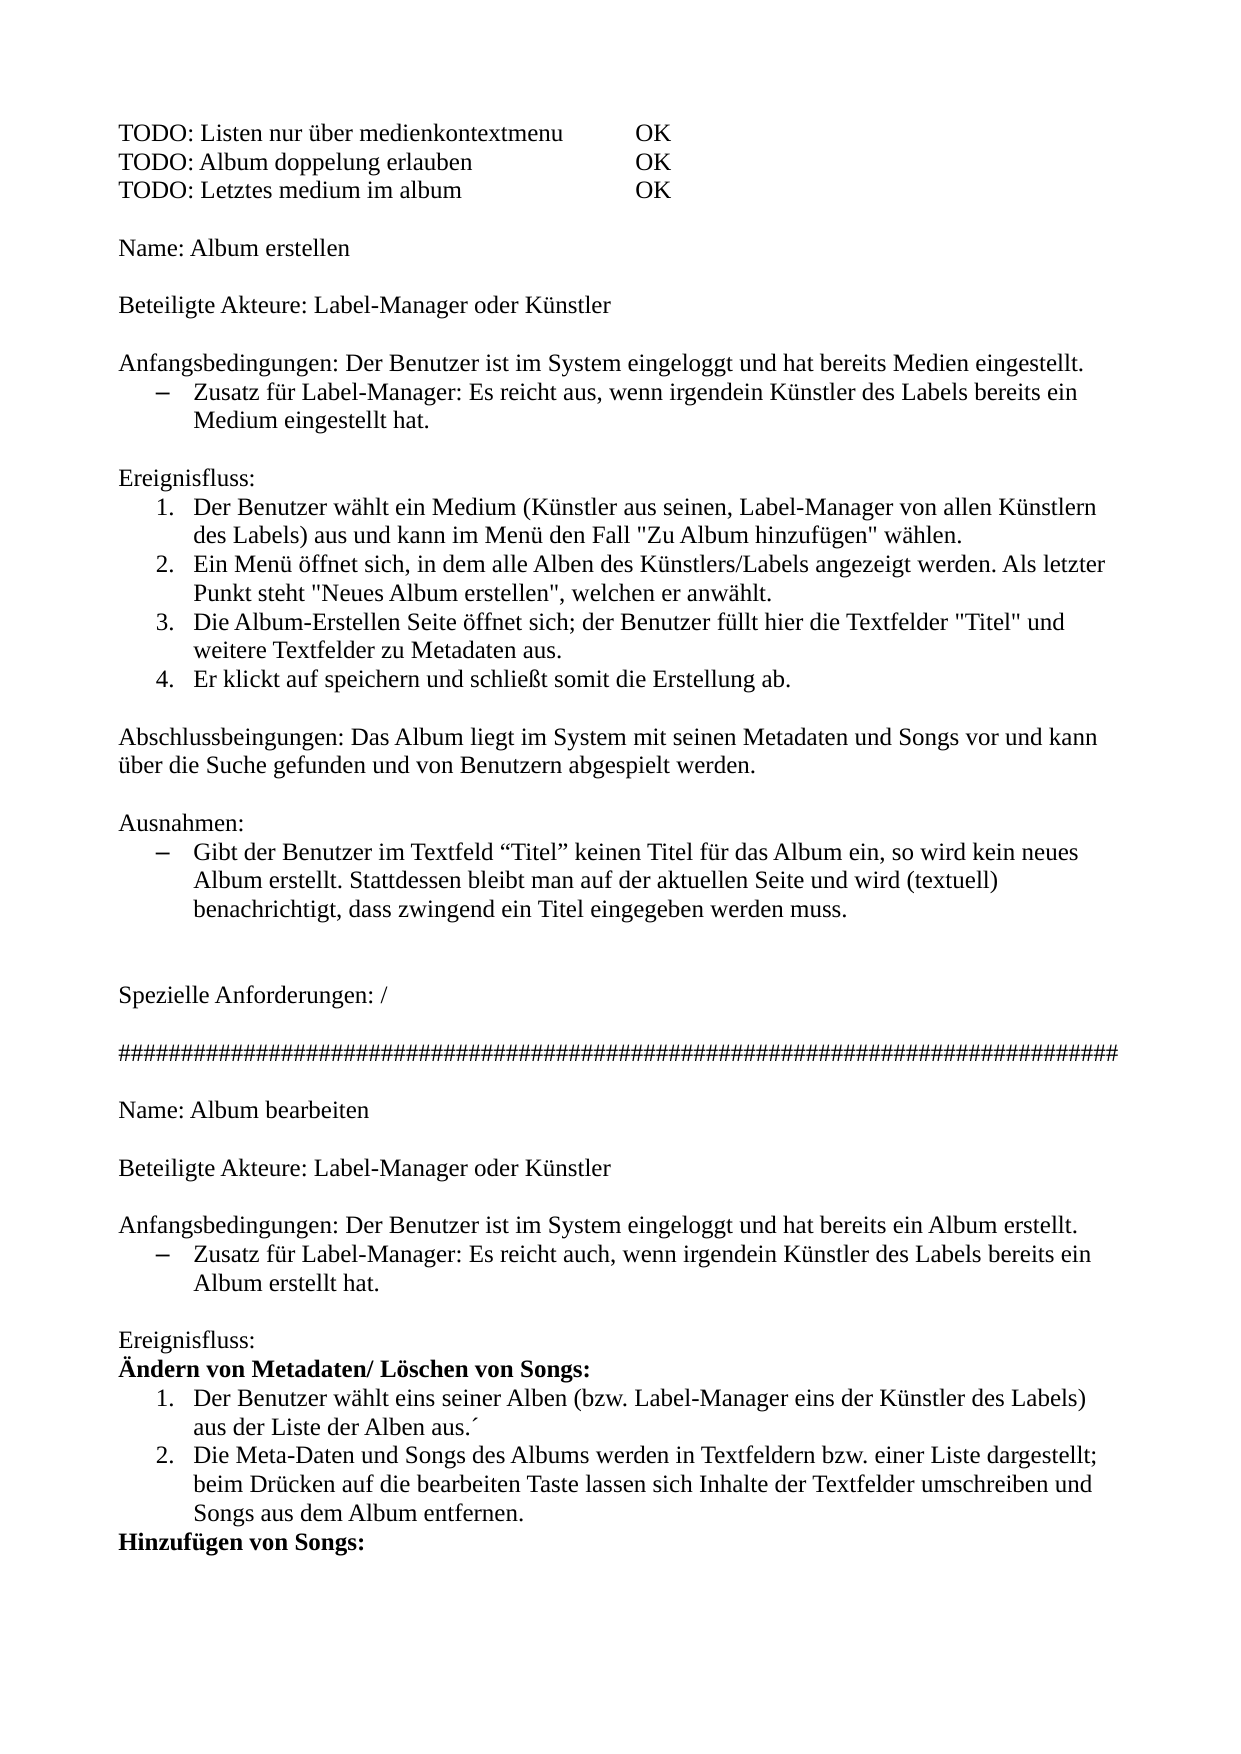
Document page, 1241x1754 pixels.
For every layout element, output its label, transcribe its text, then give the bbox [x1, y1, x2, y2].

text ################################################################################ [118, 1038, 1122, 1067]
list Zusatz für Label-Manager: Es reicht auch, wenn irgendein Künstler des Labels bereits ein Album erstellt hat. [156, 1239, 1122, 1297]
text Beteiligte Akteure: Label-Manager oder Künstler [118, 1153, 1122, 1182]
list Der Benutzer wählt eins seiner Alben (bzw. Label-Manager eins der Künstler des Labels) aus der Liste der Alben aus.´ [156, 1383, 1122, 1441]
text TODO: Listen nur über medienkontextmenu OK [118, 118, 1122, 147]
text Ereignisfluss: [118, 1326, 1122, 1354]
text Name: Album erstellen [118, 233, 1122, 262]
list Er klickt auf speichern und schließt somit die Erstellung ab. [156, 664, 1122, 693]
text Abschlussbeingungen: Das Album liegt im System mit seinen Metadaten und Songs vor und kann über die Suche gefunden und von Benutzern abgespielt werden. [118, 722, 1122, 779]
list Gibt der Benutzer im Textfeld “Titel” keinen Titel für das Album ein, so wird kein neues Album erstellt. Stattdessen bleibt man auf der aktuellen Seite und wird (textuell) benachrichtigt, dass zwingend ein Titel eingegeben werden muss. [156, 837, 1122, 923]
text Beteiligte Akteure: Label-Manager oder Künstler [118, 291, 1122, 319]
text Ändern von Metadaten/ Löschen von Songs: [118, 1354, 1122, 1383]
list Die Meta-Daten und Songs des Albums werden in Textfeldern bzw. einer Liste dargestellt; beim Drücken auf die bearbeiten Taste lassen sich Inhalte der Textfelder umschreiben und Songs aus dem Album entfernen. [156, 1441, 1122, 1527]
text Anfangsbedingungen: Der Benutzer ist im System eingeloggt und hat bereits ein Album erstellt. [118, 1211, 1122, 1239]
list Der Benutzer wählt ein Medium (Künstler aus seinen, Label-Manager von allen Künstlern des Labels) aus und kann im Menü den Fall "Zu Album hinzufügen" wählen. [156, 492, 1122, 549]
text Anfangsbedingungen: Der Benutzer ist im System eingeloggt und hat bereits Medien eingestellt. [118, 348, 1122, 377]
text Spezielle Anforderungen: / [118, 981, 1122, 1009]
list Die Album-Erstellen Seite öffnet sich; der Benutzer füllt hier die Textfelder "Titel" und weitere Textfelder zu Metadaten aus. [156, 607, 1122, 664]
text Name: Album bearbeiten [118, 1096, 1122, 1124]
text TODO: Album doppelung erlauben OK [118, 147, 1122, 176]
text Ereignisfluss: [118, 463, 1122, 492]
text Hinzufügen von Songs: [118, 1527, 1122, 1556]
text TODO: Letztes medium im album OK [118, 176, 1122, 204]
text Ausnahmen: [118, 808, 1122, 837]
list Zusatz für Label-Manager: Es reicht aus, wenn irgendein Künstler des Labels bereits ein Medium eingestellt hat. [156, 377, 1122, 434]
list Ein Menü öffnet sich, in dem alle Alben des Künstlers/Labels angezeigt werden. Als letzter Punkt steht "Neues Album erstellen", welchen er anwählt. [156, 549, 1122, 607]
